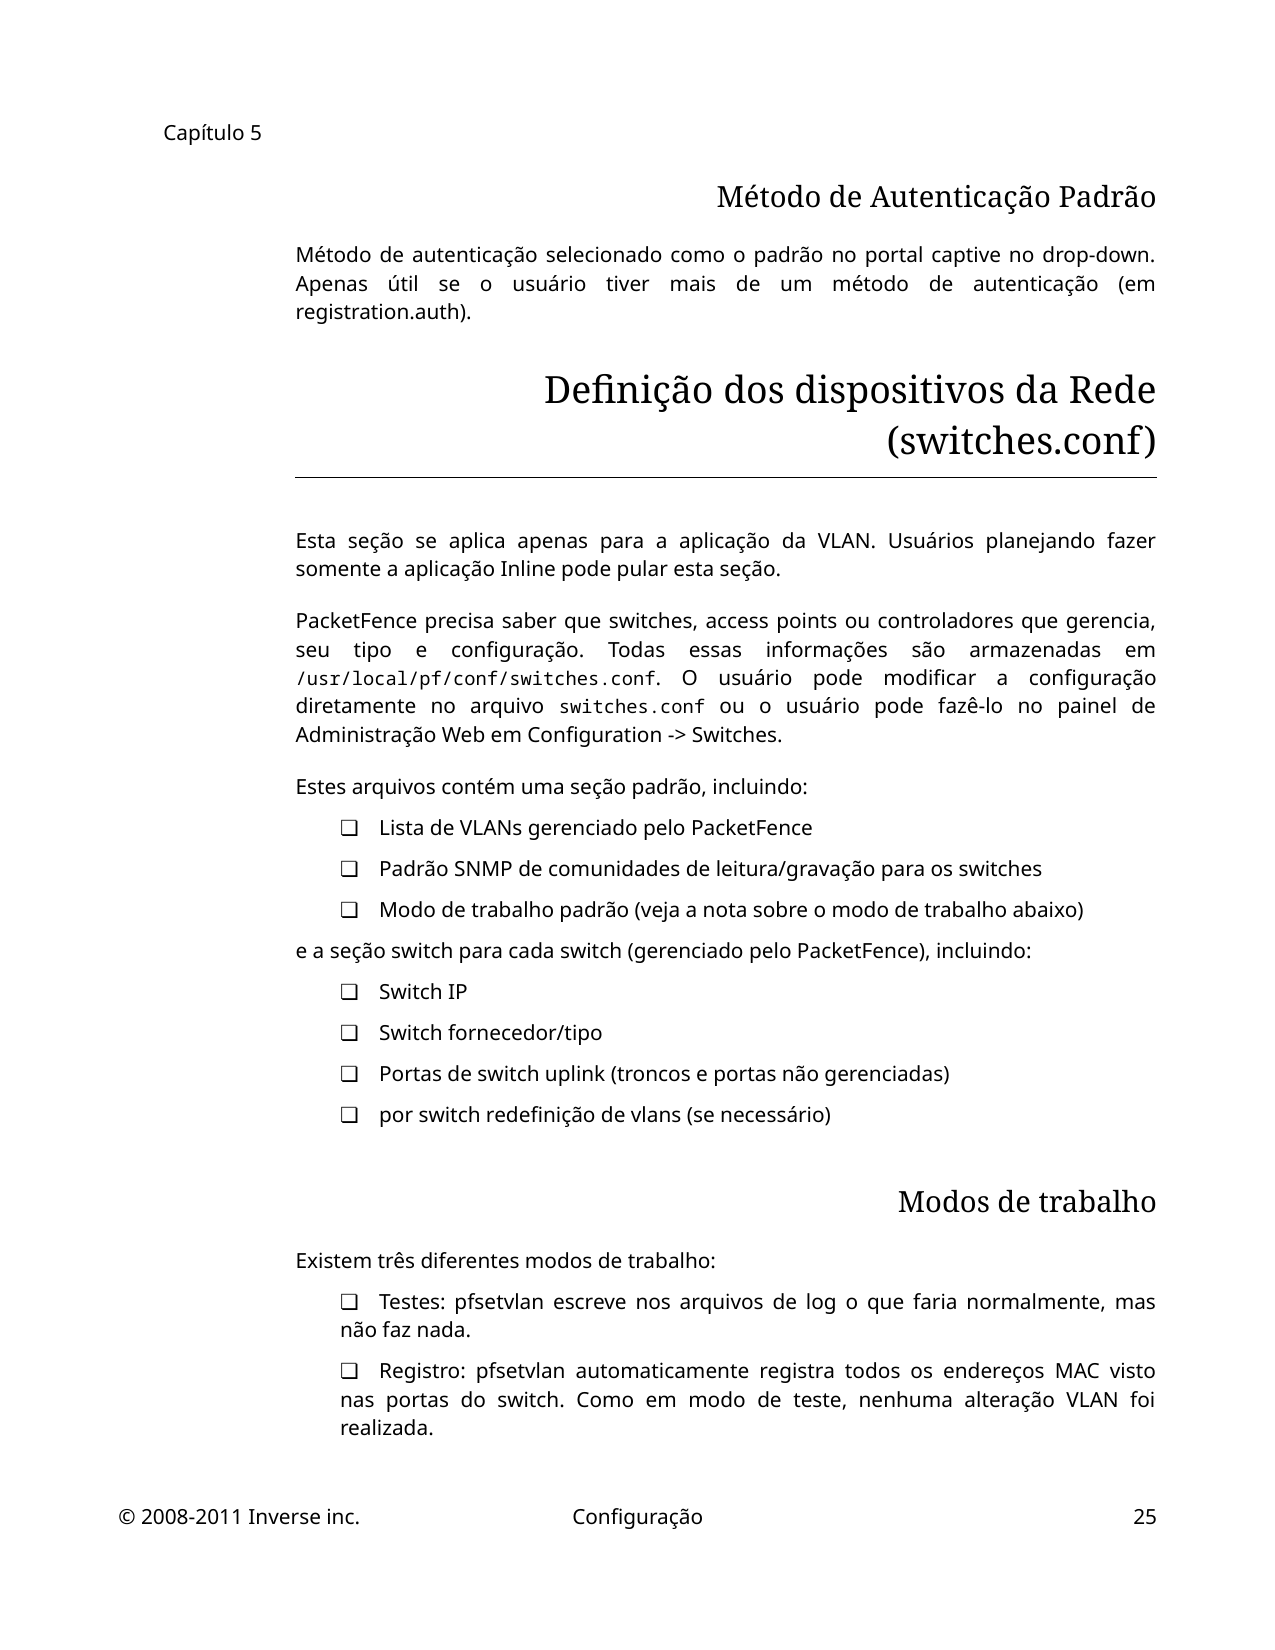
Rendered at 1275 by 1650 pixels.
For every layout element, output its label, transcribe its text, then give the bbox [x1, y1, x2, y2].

list ❏ Modo de trabalho padrão (veja a nota sobre o modo de trabalho abaixo) [340, 895, 1157, 923]
list ❏ Padrão SNMP de comunidades de leitura/gravação para os switches [340, 854, 1157, 882]
list ❏ por switch redefinição de vlans (se necessário) [340, 1100, 1157, 1128]
text e a seção switch para cada switch (gerenciado pelo PacketFence), incluindo: [295, 936, 1157, 964]
text Existem três diferentes modos de trabalho: [295, 1246, 1157, 1274]
list ❏ Testes: pfsetvlan escreve nos arquivos de log o que faria normalmente, mas não faz nada. [340, 1287, 1157, 1344]
list ❏ Switch IP [340, 977, 1157, 1005]
list ❏ Lista de VLANs gerenciado pelo PacketFence [340, 813, 1157, 842]
text PacketFence precisa saber que switches, access points ou controladores que gerencia, seu tipo e configuração. Todas essas informações são armazenadas em /usr/local/pf/conf/switches.conf. O usuário pode modificar a configuração diretamente no arquivo switches.conf ou o usuário pode fazê-lo no painel de Administração Web em Configuration -> Switches. [295, 606, 1157, 748]
subtitle Modos de trabalho [295, 1182, 1157, 1221]
text Método de autenticação selecionado como o padrão no portal captive no drop-down. Apenas útil se o usuário tiver mais de um método de autenticação (em registration.auth). [295, 241, 1157, 326]
text Estes arquivos contém uma seção padrão, incluindo: [295, 772, 1157, 801]
list ❏ Registro: pfsetvlan automaticamente registra todos os endereços MAC visto nas portas do switch. Como em modo de teste, nenhuma alteração VLAN foi realizada. [340, 1356, 1157, 1442]
list ❏ Portas de switch uplink (troncos e portas não gerenciadas) [340, 1059, 1157, 1087]
subtitle Método de Autenticação Padrão [295, 176, 1157, 216]
text Esta seção se aplica apenas para a aplicação da VLAN. Usuários planejando fazer somente a aplicação Inline pode pular esta seção. [295, 526, 1157, 583]
subtitle Definição dos dispositivos da Rede (switches.conf) [295, 363, 1157, 477]
list ❏ Switch fornecedor/tipo [340, 1018, 1157, 1046]
